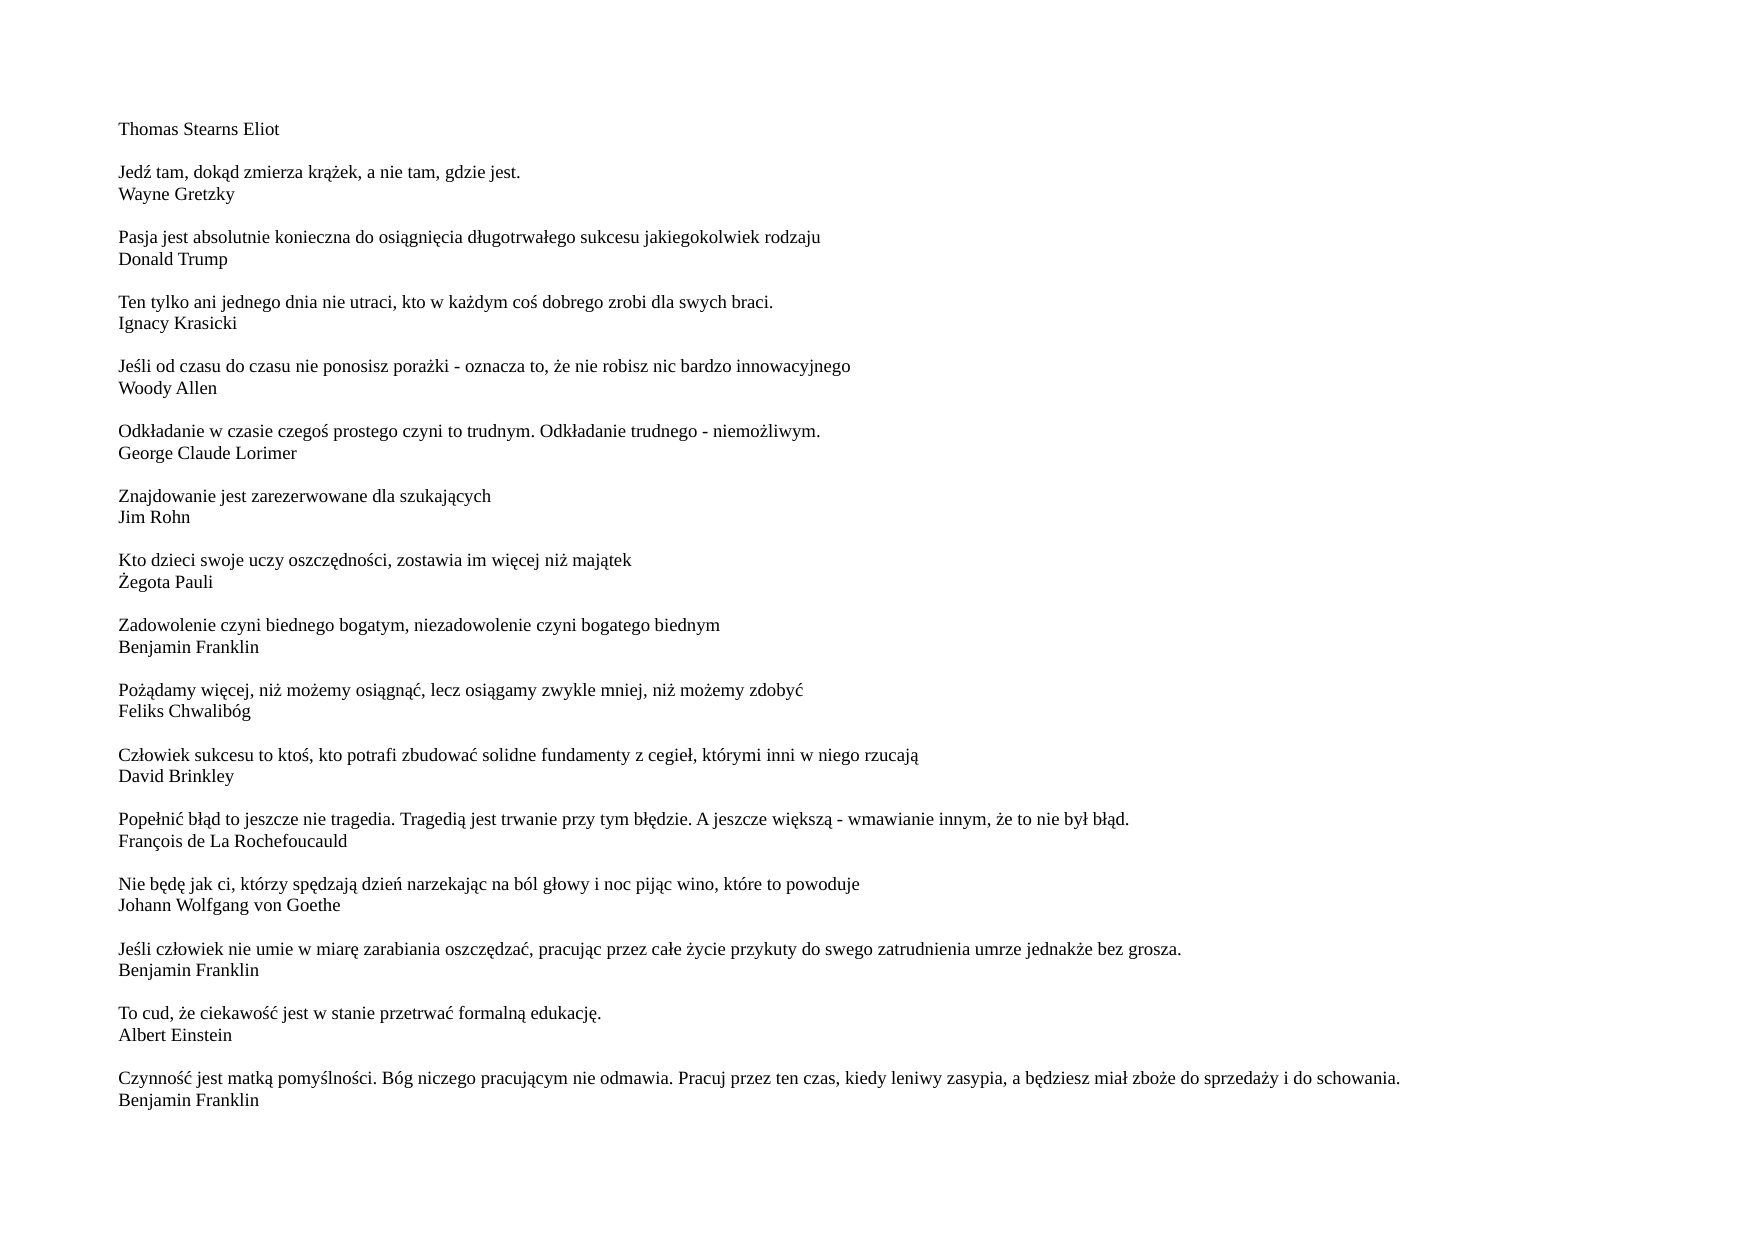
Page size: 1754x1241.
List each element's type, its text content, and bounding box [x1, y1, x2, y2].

text Benjamin Franklin [118, 636, 1636, 657]
text Znajdowanie jest zarezerwowane dla szukających [118, 485, 1636, 506]
text Zadowolenie czyni biednego bogatym, niezadowolenie czyni bogatego biednym [118, 614, 1636, 636]
text Nie będę jak ci, którzy spędzają dzień narzekając na ból głowy i noc pijąc wino, które to powoduje [118, 873, 1636, 894]
text Benjamin Franklin [118, 959, 1636, 981]
text Jedź tam, dokąd zmierza krążek, a nie tam, gdzie jest. [118, 161, 1636, 183]
text Johann Wolfgang von Goethe [118, 894, 1636, 916]
text Jeśli od czasu do czasu nie ponosisz porażki - oznacza to, że nie robisz nic bardzo innowacyjnego [118, 355, 1636, 377]
text David Brinkley [118, 765, 1636, 787]
text Kto dzieci swoje uczy oszczędności, zostawia im więcej niż majątek [118, 549, 1636, 571]
text George Claude Lorimer [118, 442, 1636, 463]
text Feliks Chwalibóg [118, 700, 1636, 722]
text Czynność jest matką pomyślności. Bóg niczego pracującym nie odmawia. Pracuj przez ten czas, kiedy leniwy zasypia, a będziesz miał zboże do sprzedaży i do schowania. [118, 1067, 1636, 1088]
text Ignacy Krasicki [118, 312, 1636, 334]
text Donald Trump [118, 247, 1636, 269]
text Człowiek sukcesu to ktoś, kto potrafi zbudować solidne fundamenty z cegieł, którymi inni w niego rzucają [118, 743, 1636, 765]
text Odkładanie w czasie czegoś prostego czyni to trudnym. Odkładanie trudnego - niemożliwym. [118, 420, 1636, 442]
text Thomas Stearns Eliot [118, 118, 1636, 140]
text Albert Einstein [118, 1024, 1636, 1045]
text Wayne Gretzky [118, 183, 1636, 204]
text Popełnić błąd to jeszcze nie tragedia. Tragedią jest trwanie przy tym błędzie. A jeszcze większą - wmawianie innym, że to nie był błąd. [118, 808, 1636, 830]
text To cud, że ciekawość jest w stanie przetrwać formalną edukację. [118, 1002, 1636, 1024]
text Ten tylko ani jednego dnia nie utraci, kto w każdym coś dobrego zrobi dla swych braci. [118, 291, 1636, 312]
text Jim Rohn [118, 506, 1636, 528]
text Pożądamy więcej, niż możemy osiągnąć, lecz osiągamy zwykle mniej, niż możemy zdobyć [118, 679, 1636, 700]
text Benjamin Franklin [118, 1088, 1636, 1110]
text Pasja jest absolutnie konieczna do osiągnięcia długotrwałego sukcesu jakiegokolwiek rodzaju [118, 226, 1636, 247]
text Jeśli człowiek nie umie w miarę zarabiania oszczędzać, pracując przez całe życie przykuty do swego zatrudnienia umrze jednakże bez grosza. [118, 937, 1636, 959]
text Żegota Pauli [118, 571, 1636, 592]
text Woody Allen [118, 377, 1636, 398]
text François de La Rochefoucauld [118, 830, 1636, 851]
